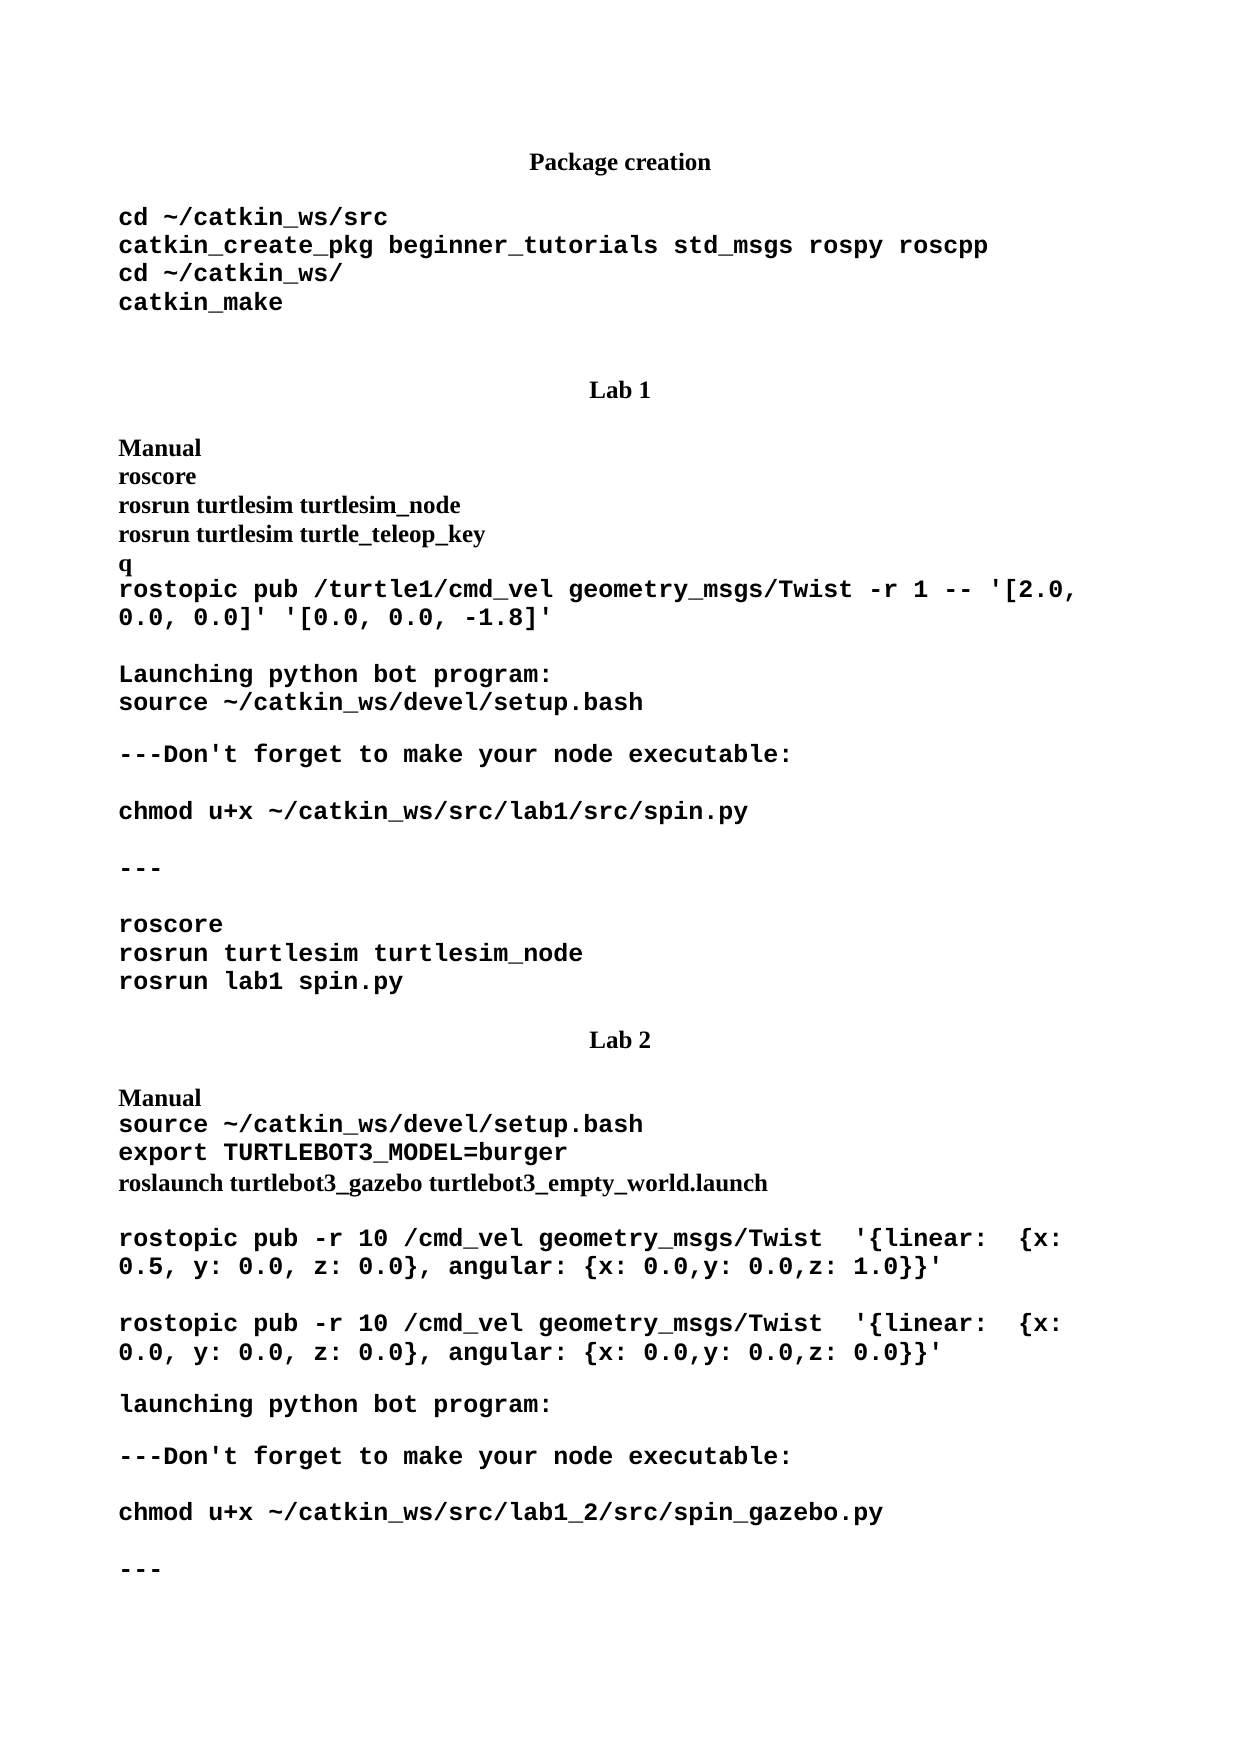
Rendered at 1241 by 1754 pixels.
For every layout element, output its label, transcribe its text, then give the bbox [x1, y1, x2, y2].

text roscore [118, 461, 1122, 490]
text Lab 1 [118, 375, 1122, 404]
text rosrun turtlesim turtlesim_node [118, 490, 1122, 519]
text ---Don't forget to make your node executable: [118, 742, 1122, 770]
text Package creation [118, 147, 1122, 176]
text Launching python bot program: [118, 661, 1122, 690]
text launching python bot program: [118, 1391, 1122, 1419]
text chmod u+x ~/catkin_ws/src/lab1_2/src/spin_gazebo.py [118, 1500, 1122, 1528]
text --- [118, 855, 1122, 883]
text rosrun turtlesim turtlesim_node [118, 940, 1122, 968]
text chmod u+x ~/catkin_ws/src/lab1/src/spin.py [118, 798, 1122, 827]
text q [118, 548, 1122, 576]
text Lab 2 [118, 1025, 1122, 1054]
text rostopic pub -r 10 /cmd_vel geometry_msgs/Twist '{linear: {x: 0.0, y: 0.0, z: 0.0}, angular: {x: 0.0,y: 0.0,z: 0.0}}' [118, 1311, 1122, 1368]
text source ~/catkin_ws/devel/setup.bash [118, 690, 1122, 718]
text cd ~/catkin_ws/ [118, 261, 1122, 289]
text Manual [118, 433, 1122, 461]
text catkin_make [118, 289, 1122, 318]
text ---Don't forget to make your node executable: [118, 1443, 1122, 1472]
text export TURTLEBOT3_MODEL=burger [118, 1140, 1122, 1168]
text rosrun lab1 spin.py [118, 968, 1122, 997]
text catkin_create_pkg beginner_tutorials std_msgs rospy roscpp [118, 233, 1122, 261]
text roscore [118, 912, 1122, 940]
text cd ~/catkin_ws/src [118, 204, 1122, 233]
text rostopic pub -r 10 /cmd_vel geometry_msgs/Twist '{linear: {x: 0.5, y: 0.0, z: 0.0}, angular: {x: 0.0,y: 0.0,z: 1.0}}' [118, 1226, 1122, 1282]
text --- [118, 1557, 1122, 1585]
text rostopic pub /turtle1/cmd_vel geometry_msgs/Twist -r 1 -- '[2.0, 0.0, 0.0]' '[0.0, 0.0, -1.8]' [118, 576, 1122, 633]
text Manual [118, 1083, 1122, 1111]
text roslaunch turtlebot3_gazebo turtlebot3_empty_world.launch [118, 1168, 1122, 1197]
text source ~/catkin_ws/devel/setup.bash [118, 1111, 1122, 1140]
text rosrun turtlesim turtle_teleop_key [118, 519, 1122, 548]
